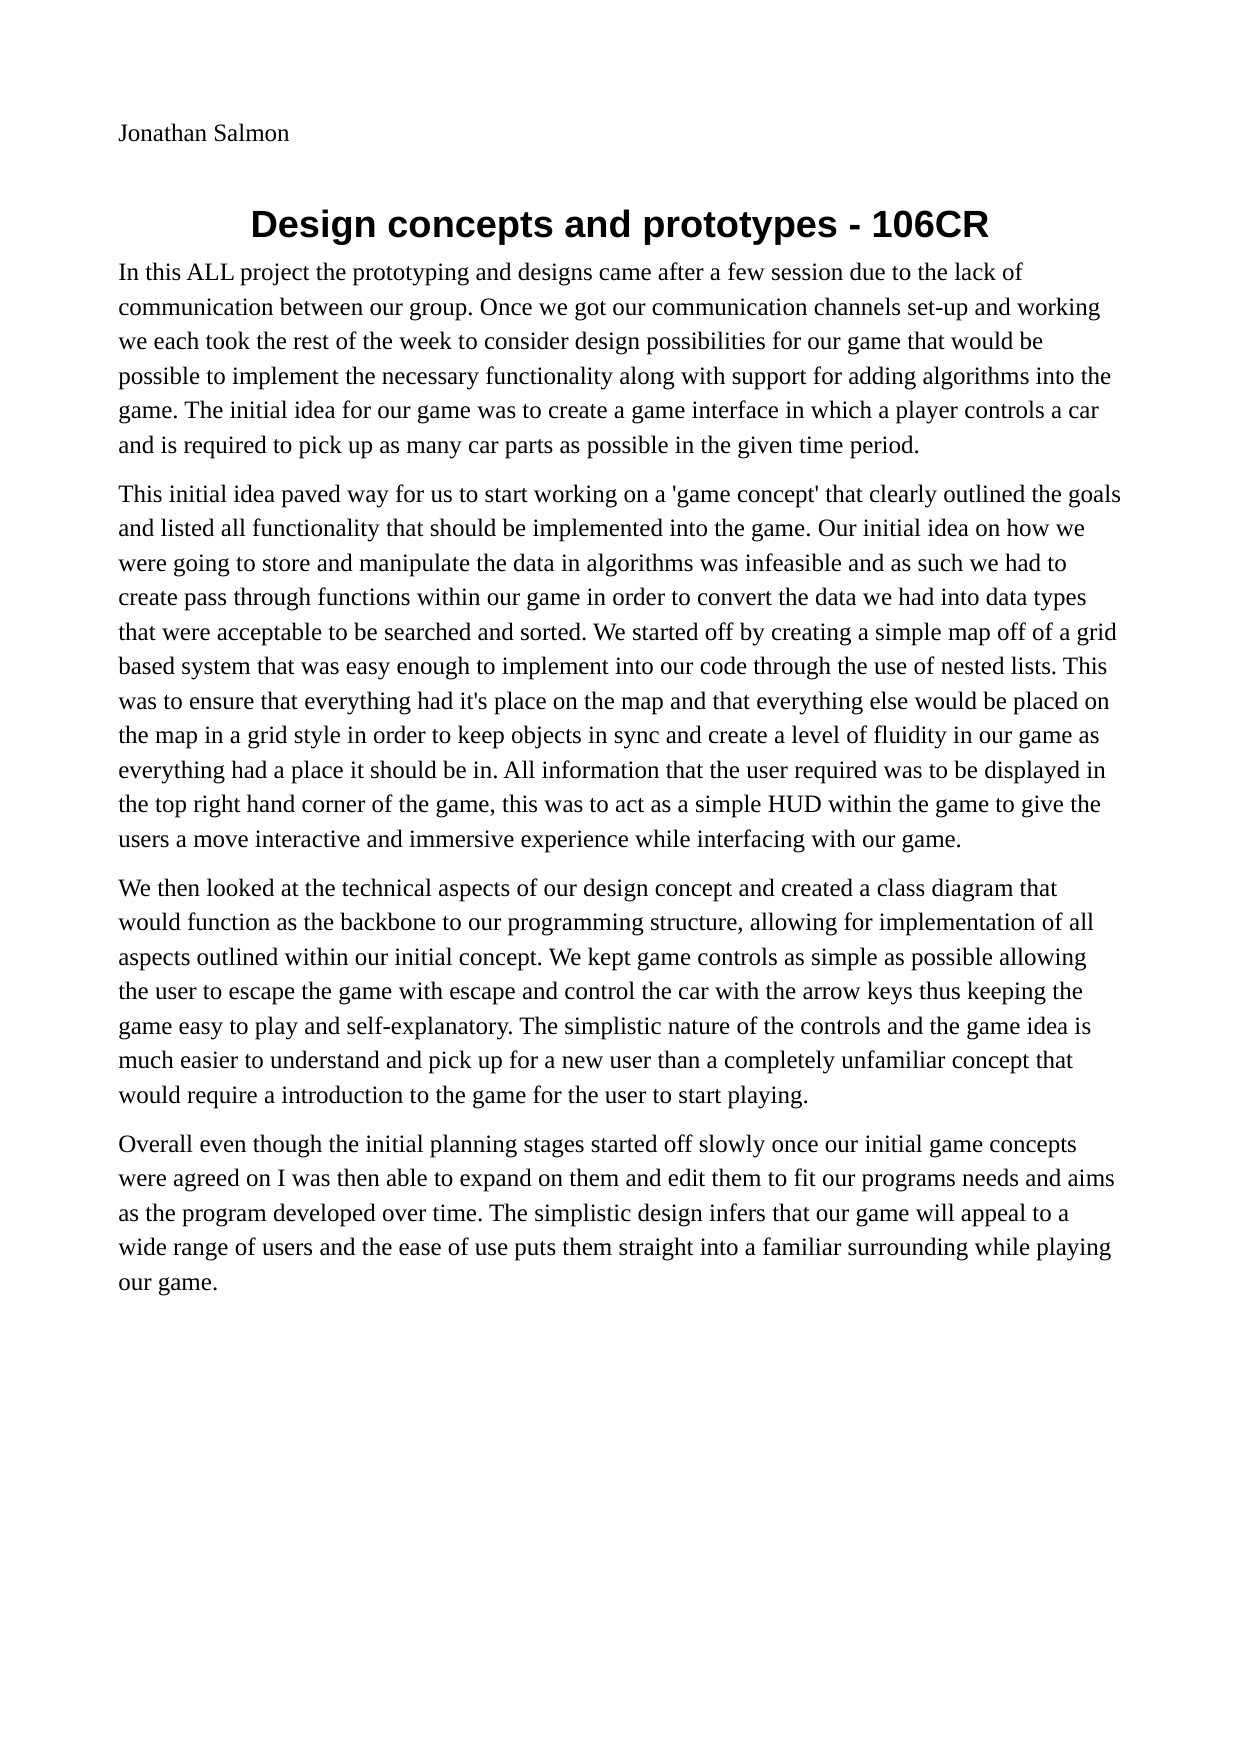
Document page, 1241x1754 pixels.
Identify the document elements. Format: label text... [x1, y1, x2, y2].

text In this ALL project the prototyping and designs came after a few session due to the lack of communication between our group. Once we got our communication channels set-up and working we each took the rest of the week to consider design possibilities for our game that would be possible to implement the necessary functionality along with support for adding algorithms into the game. The initial idea for our game was to create a game interface in which a player controls a car and is required to pick up as many car parts as possible in the given time period. [118, 257, 1122, 459]
subtitle Design concepts and prototypes - 106CR [118, 201, 1122, 245]
text We then looked at the technical aspects of our design concept and created a class diagram that would function as the backbone to our programming structure, allowing for implementation of all aspects outlined within our initial concept. We kept game controls as simple as possible allowing the user to escape the game with escape and control the car with the arrow keys thus keeping the game easy to play and self-explanatory. The simplistic nature of the controls and the game idea is much easier to understand and pick up for a new user than a completely unfamiliar concept that would require a introduction to the game for the user to start playing. [118, 873, 1122, 1108]
text Overall even though the initial planning stages started off slowly once our initial game concepts were agreed on I was then able to expand on them and edit them to fit our programs needs and aims as the program developed over time. The simplistic design infers that our game will appeal to a wide range of users and the ease of use puts them straight into a familiar surrounding while playing our game. [118, 1129, 1122, 1295]
text This initial idea paved way for us to start working on a 'game concept' that clearly outlined the goals and listed all functionality that should be implemented into the game. Our initial idea on how we were going to store and manipulate the data in algorithms was infeasible and as such we had to create pass through functions within our game in order to convert the data we had into data types that were acceptable to be searched and sorted. We started off by creating a simple map off of a grid based system that was easy enough to implement into our code through the use of nested lists. This was to ensure that everything had it's place on the map and that everything else would be placed on the map in a grid style in order to keep objects in sync and create a level of fluidity in our game as everything had a place it should be in. All information that the user required was to be displayed in the top right hand corner of the game, this was to act as a simple HUD within the game to give the users a move interactive and immersive experience while interfacing with our game. [118, 479, 1122, 852]
